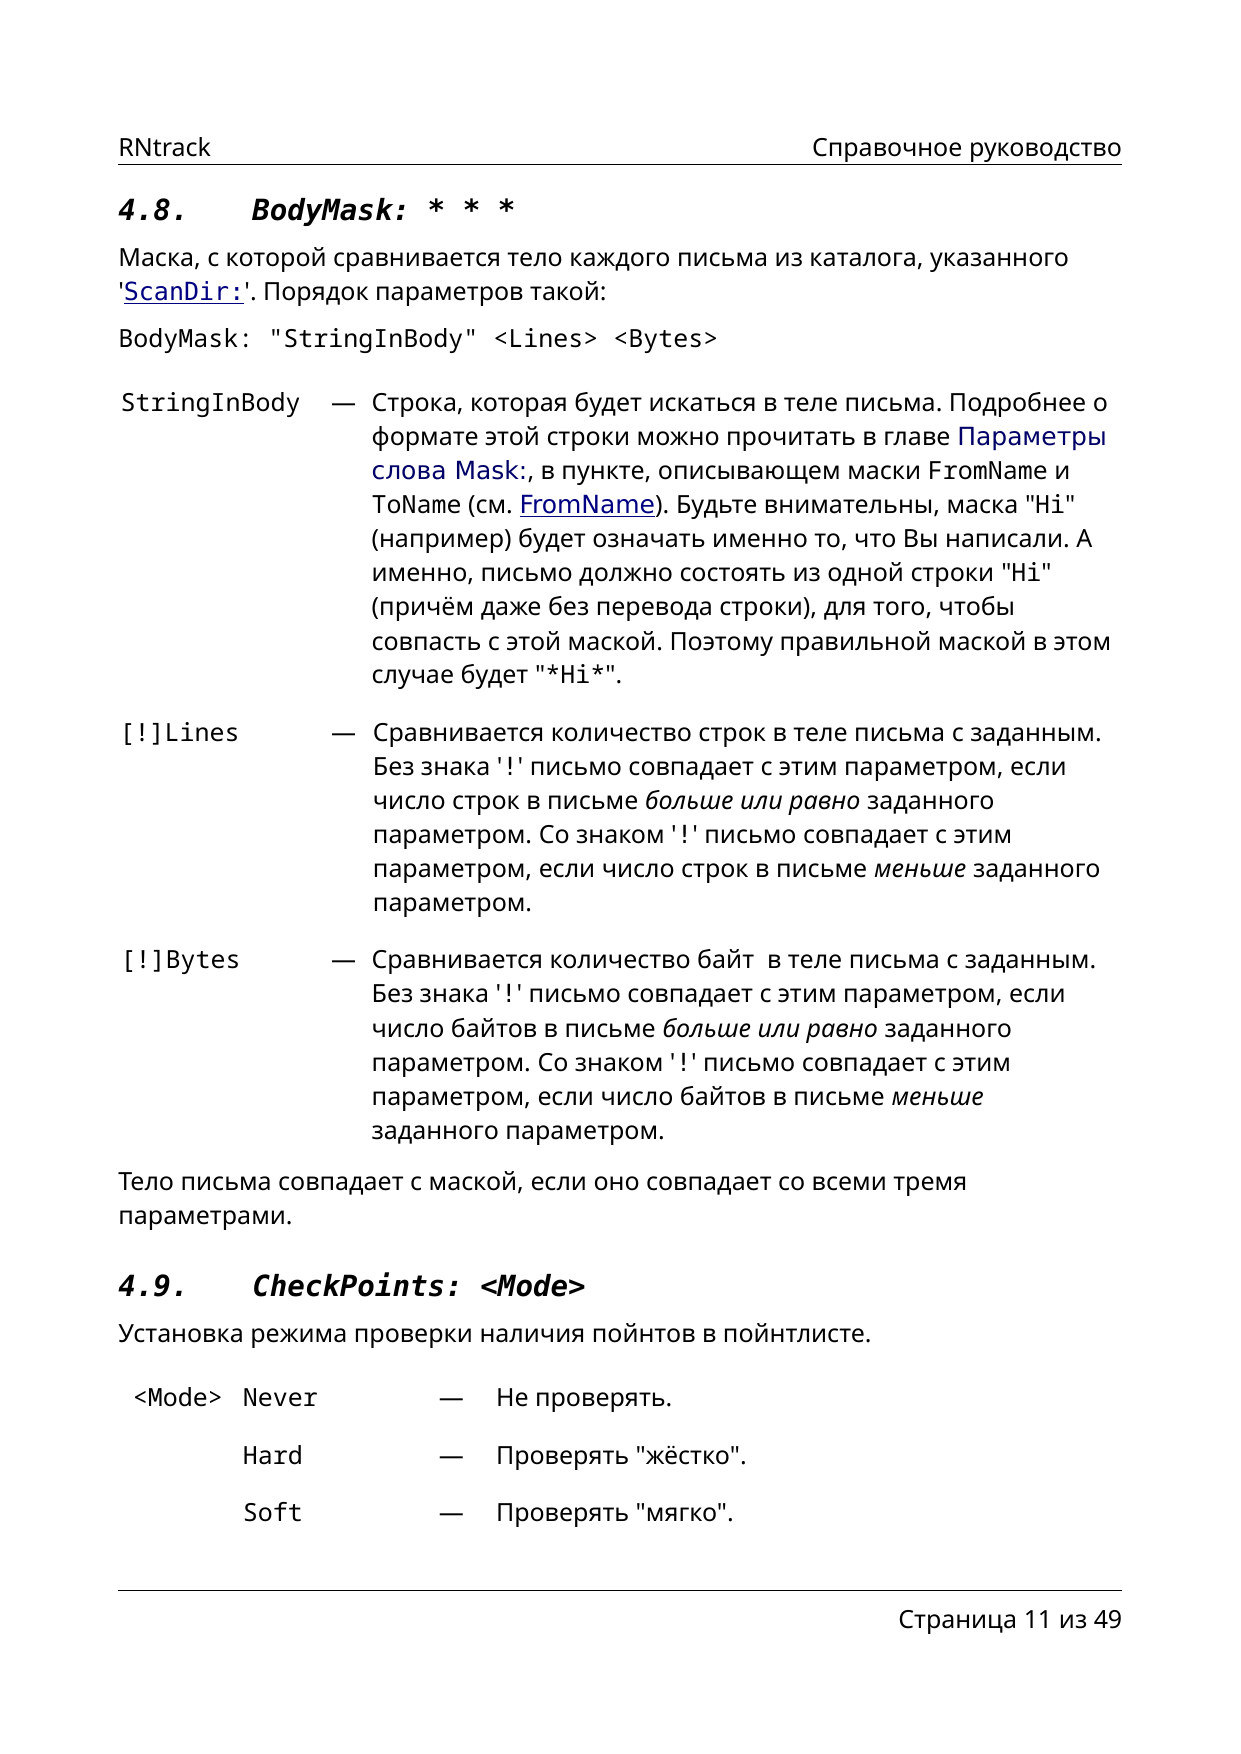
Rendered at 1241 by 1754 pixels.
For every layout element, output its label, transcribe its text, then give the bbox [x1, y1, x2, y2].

table_header Не проверять. [490, 1363, 1122, 1420]
table_header — [325, 367, 366, 697]
table_cell [118, 1420, 237, 1477]
table_header Строка, которая будет искаться в теле письма. Подробнее о формате этой строки можно прочитать в главе Параметры слова Mask:, в пункте, описывающем маски FromName и ToName (см. FromName). Будьте внимательны, маска "Hi" (например) будет означать именно то, что Вы написали. А именно, письмо должно состоять из одной строки "Hi" (причём даже без перевода строки), для того, чтобы совпасть с этой маской. Поэтому правильной маской в этом случае будет "*Hi*". [366, 367, 1122, 697]
text Тело письма совпадает с маской, если оно совпадает со всеми тремя параметрами. [118, 1164, 1122, 1232]
table_cell Hard [237, 1420, 412, 1477]
text BodyMask: "StringInBody" <Lines> <Bytes> [118, 321, 1122, 355]
subtitle CheckPoints: <Mode> [118, 1269, 1122, 1303]
table_cell — [325, 925, 366, 1152]
table_cell — [412, 1477, 490, 1534]
text Маска, с которой сравнивается тело каждого письма из каталога, указанного 'ScanDir:'. Порядок параметров такой: [118, 240, 1122, 308]
table_header — [412, 1363, 490, 1420]
table_cell [118, 1477, 237, 1534]
table_cell [!]Lines [118, 697, 325, 924]
table_cell Проверять "мягко". [490, 1477, 1122, 1534]
table_cell [!]Bytes [118, 925, 325, 1152]
table_header StringInBody [118, 367, 325, 697]
subtitle BodyMask: * * * [118, 193, 1122, 227]
text Установка режима проверки наличия пойнтов в пойнтлисте. [118, 1316, 1122, 1350]
table_cell — [412, 1420, 490, 1477]
table_header Never [237, 1363, 412, 1420]
table_cell Сравнивается количество байт в теле письма с заданным. Без знака '!' письмо совпадает с этим параметром, если число байтов в письме больше или равно заданного параметром. Со знаком '!' письмо совпадает с этим параметром, если число байтов в письме меньше заданного параметром. [366, 925, 1122, 1152]
table_cell — [325, 697, 366, 924]
table_cell Сравнивается количество строк в теле письма с заданным. Без знака '!' письмо совпадает с этим параметром, если число строк в письме больше или равно заданного параметром. Со знаком '!' письмо совпадает с этим параметром, если число строк в письме меньше заданного параметром. [366, 697, 1122, 924]
table_cell Soft [237, 1477, 412, 1534]
table_cell Проверять "жёстко". [490, 1420, 1122, 1477]
table_header <Mode> [118, 1363, 237, 1420]
